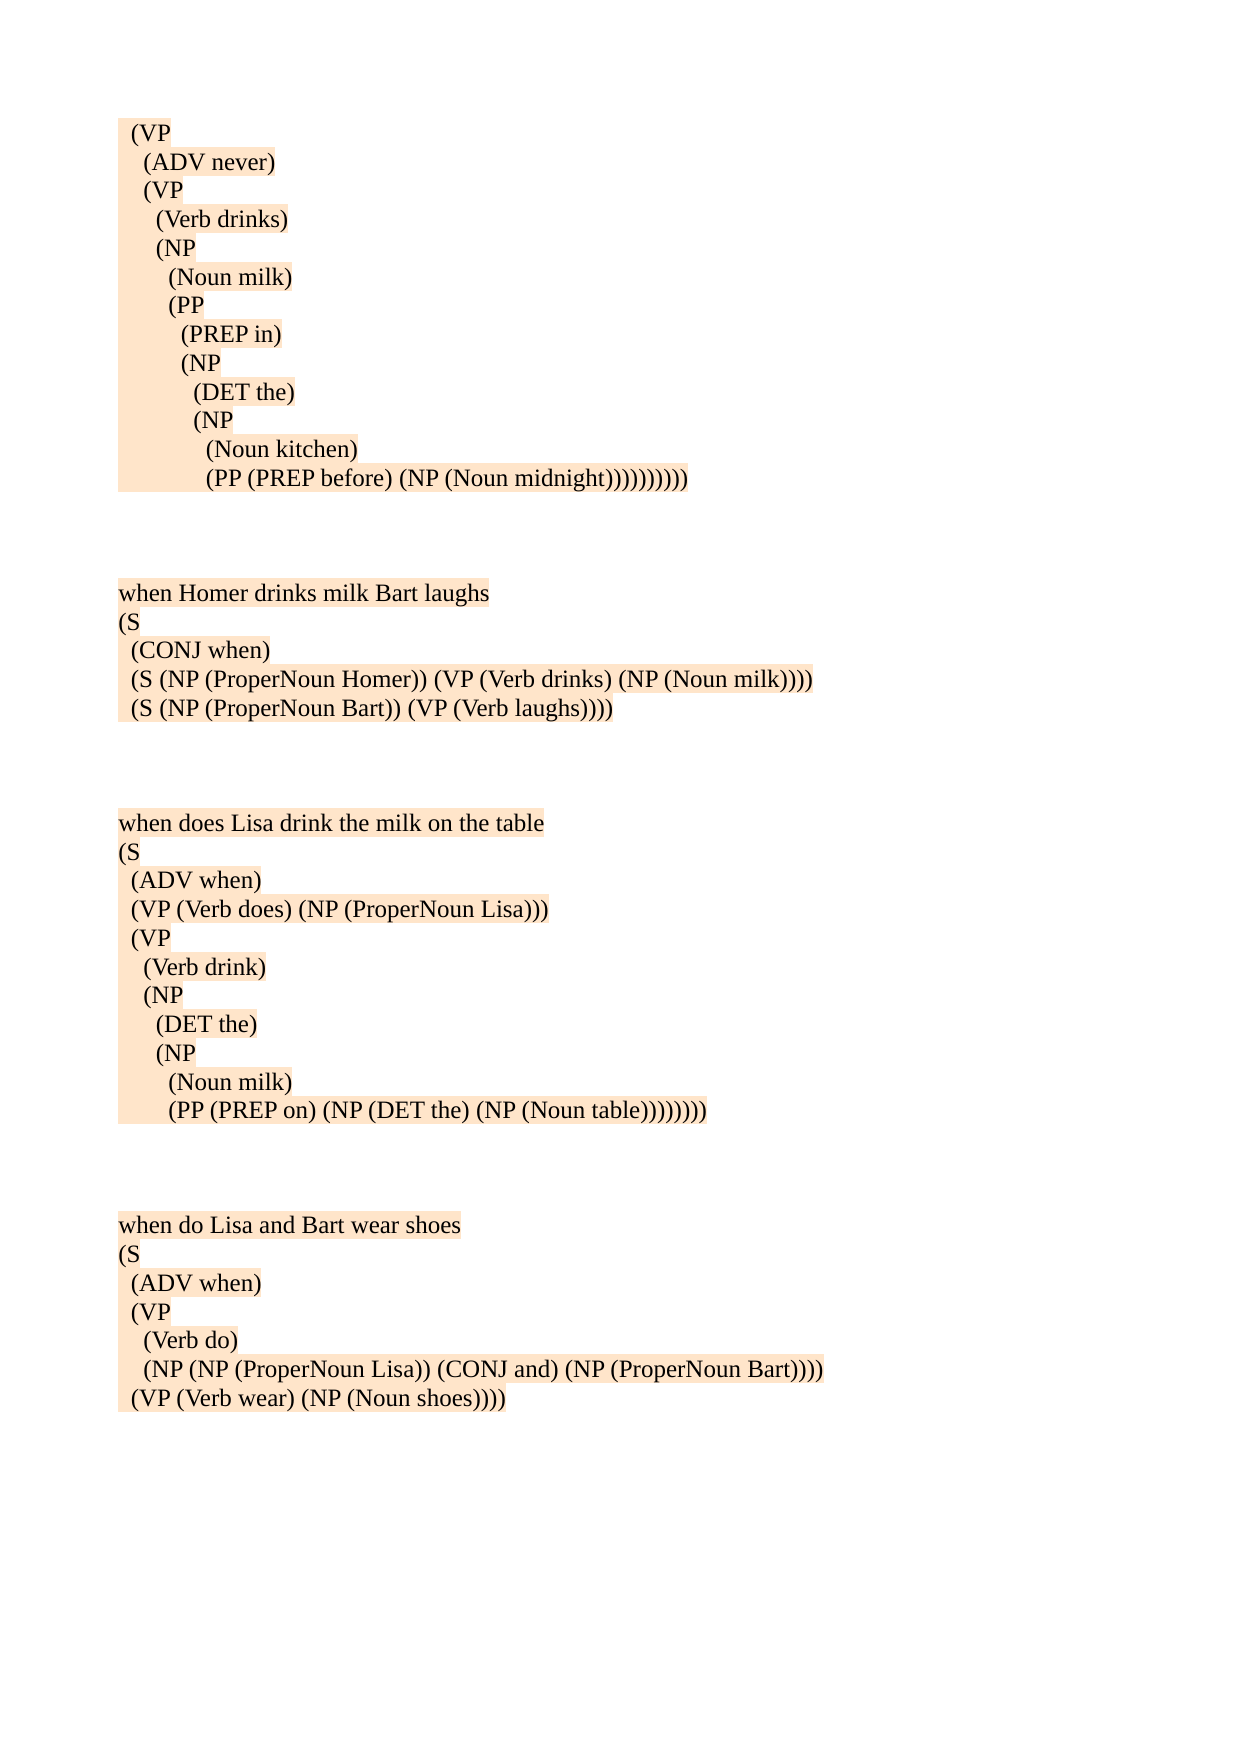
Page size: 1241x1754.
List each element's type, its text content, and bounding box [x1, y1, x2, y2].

text (ADV when) [118, 1268, 1122, 1297]
text (S (NP (ProperNoun Homer)) (VP (Verb drinks) (NP (Noun milk)))) [118, 664, 1122, 693]
text (CONJ when) [118, 636, 1122, 664]
text (PP [118, 291, 1122, 319]
text (ADV never) [118, 147, 1122, 176]
text (VP [118, 1297, 1122, 1326]
text (NP [118, 1038, 1122, 1067]
text when do Lisa and Bart wear shoes [118, 1211, 1122, 1239]
text (S (NP (ProperNoun Bart)) (VP (Verb laughs)))) [118, 693, 1122, 722]
text (ADV when) [118, 866, 1122, 894]
text (Verb drink) [118, 952, 1122, 981]
text when does Lisa drink the milk on the table [118, 808, 1122, 837]
text (NP [118, 348, 1122, 377]
text (DET the) [118, 377, 1122, 406]
text (Noun milk) [118, 1067, 1122, 1096]
text (S [118, 1239, 1122, 1268]
text (NP [118, 981, 1122, 1009]
text (VP [118, 923, 1122, 952]
text (PREP in) [118, 319, 1122, 348]
text when Homer drinks milk Bart laughs [118, 578, 1122, 607]
text (Noun kitchen) [118, 434, 1122, 463]
text (VP [118, 118, 1122, 147]
text (NP [118, 406, 1122, 434]
text (PP (PREP on) (NP (DET the) (NP (Noun table)))))))) [118, 1096, 1122, 1124]
text (VP [118, 176, 1122, 204]
text (DET the) [118, 1009, 1122, 1038]
text (NP (NP (ProperNoun Lisa)) (CONJ and) (NP (ProperNoun Bart)))) [118, 1354, 1122, 1383]
text (Noun milk) [118, 262, 1122, 291]
text (S [118, 607, 1122, 636]
text (PP (PREP before) (NP (Noun midnight)))))))))) [118, 463, 1122, 492]
text (VP (Verb wear) (NP (Noun shoes)))) [118, 1383, 1122, 1412]
text (VP (Verb does) (NP (ProperNoun Lisa))) [118, 894, 1122, 923]
text (Verb drinks) [118, 204, 1122, 233]
text (NP [118, 233, 1122, 262]
text (Verb do) [118, 1326, 1122, 1354]
text (S [118, 837, 1122, 866]
